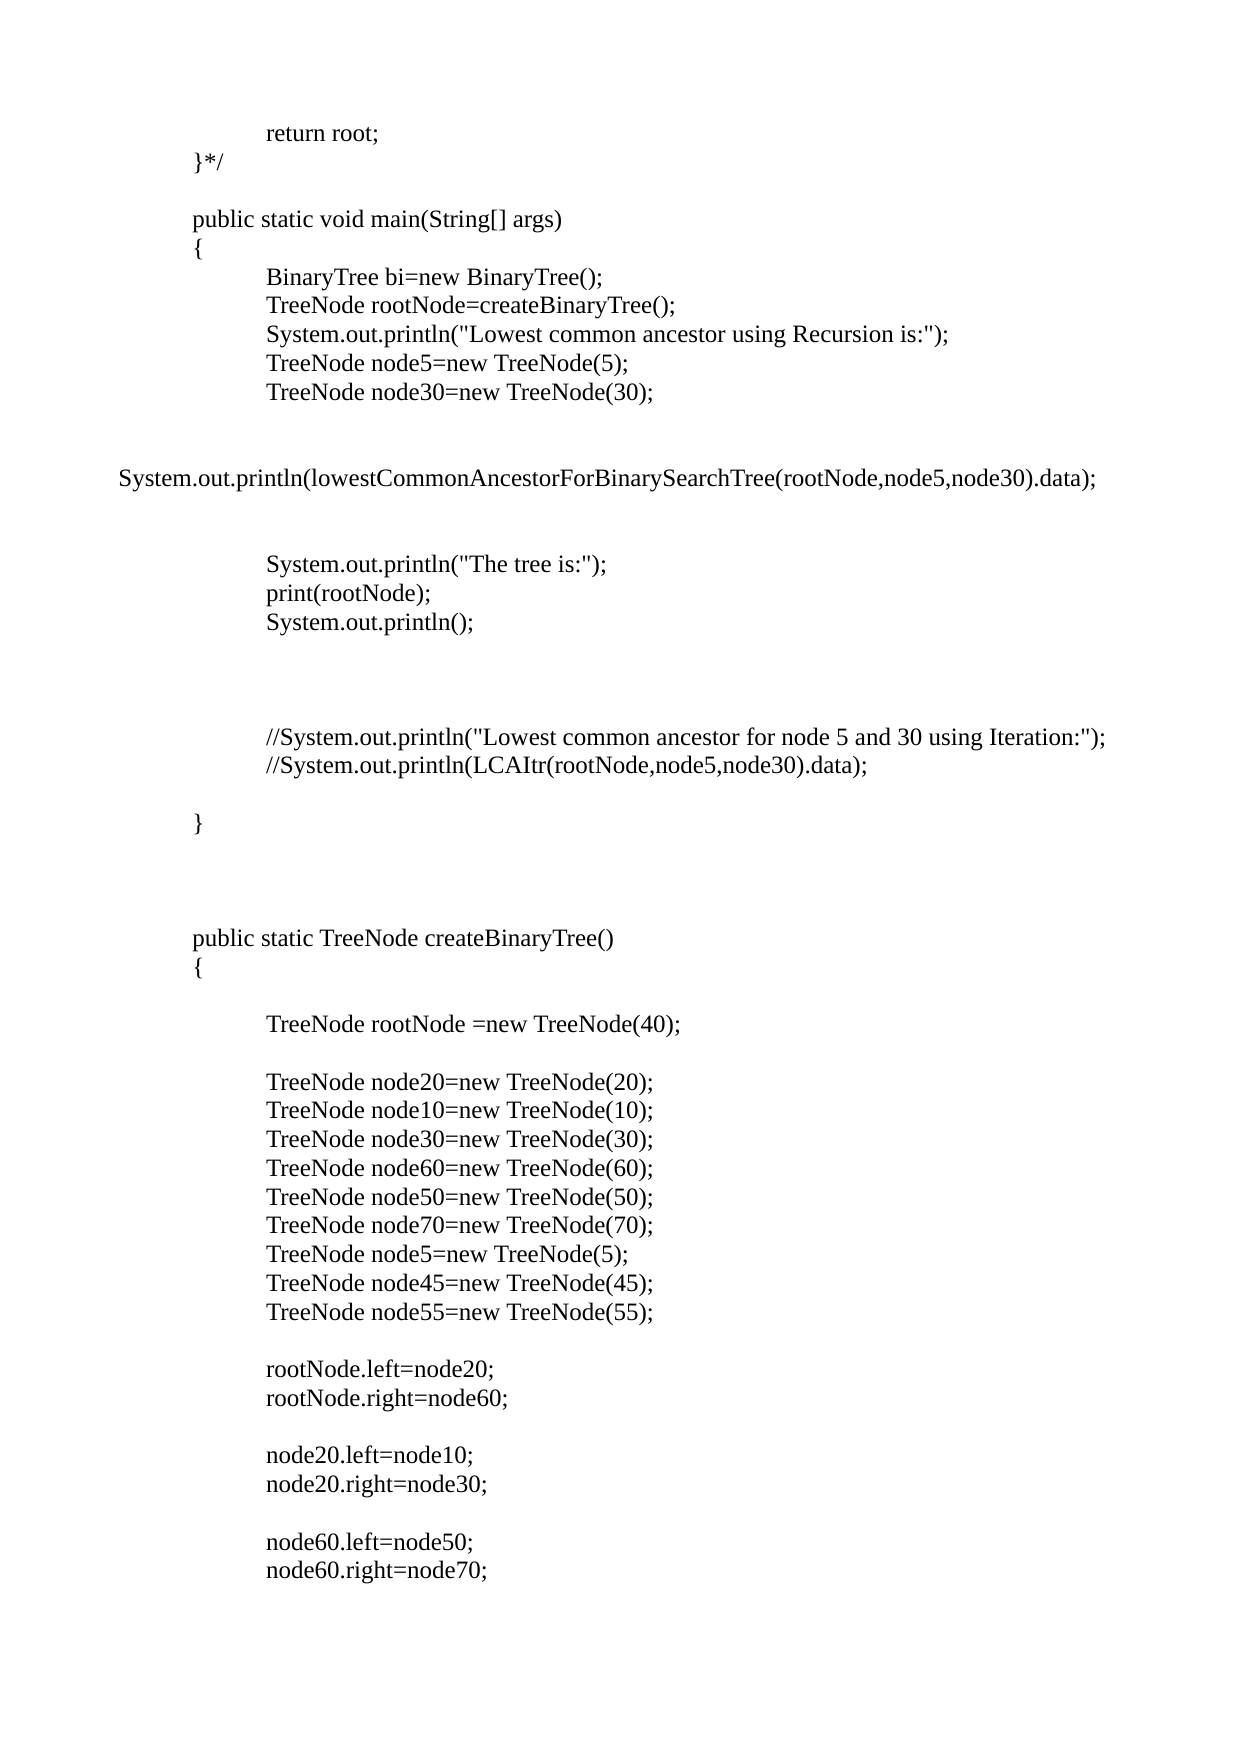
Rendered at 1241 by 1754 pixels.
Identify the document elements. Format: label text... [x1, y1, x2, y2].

text { [118, 952, 1122, 981]
text return root; [118, 118, 1122, 147]
text node20.right=node30; [118, 1469, 1122, 1498]
text TreeNode rootNode =new TreeNode(40); [118, 1009, 1122, 1038]
text TreeNode node10=new TreeNode(10); [118, 1096, 1122, 1124]
text node60.left=node50; [118, 1527, 1122, 1556]
text TreeNode node55=new TreeNode(55); [118, 1297, 1122, 1326]
text TreeNode node5=new TreeNode(5); [118, 348, 1122, 377]
text System.out.println(); [118, 607, 1122, 636]
text TreeNode node50=new TreeNode(50); [118, 1182, 1122, 1211]
text System.out.println(lowestCommonAncestorForBinarySearchTree(rootNode,node5,node30).data); [118, 406, 1122, 492]
text public static void main(String[] args) [118, 204, 1122, 233]
text TreeNode node60=new TreeNode(60); [118, 1153, 1122, 1182]
text System.out.println("Lowest common ancestor using Recursion is:"); [118, 319, 1122, 348]
text print(rootNode); [118, 578, 1122, 607]
text TreeNode node30=new TreeNode(30); [118, 377, 1122, 406]
text System.out.println("The tree is:"); [118, 549, 1122, 578]
text TreeNode node20=new TreeNode(20); [118, 1067, 1122, 1096]
text node20.left=node10; [118, 1441, 1122, 1469]
text BinaryTree bi=new BinaryTree(); [118, 262, 1122, 291]
text public static TreeNode createBinaryTree() [118, 923, 1122, 952]
text TreeNode node5=new TreeNode(5); [118, 1239, 1122, 1268]
text //System.out.println("Lowest common ancestor for node 5 and 30 using Iteration:"); [118, 722, 1122, 751]
text TreeNode node30=new TreeNode(30); [118, 1124, 1122, 1153]
text rootNode.left=node20; [118, 1354, 1122, 1383]
text TreeNode node45=new TreeNode(45); [118, 1268, 1122, 1297]
text //System.out.println(LCAItr(rootNode,node5,node30).data); [118, 751, 1122, 779]
text } [118, 808, 1122, 837]
text rootNode.right=node60; [118, 1383, 1122, 1412]
text { [118, 233, 1122, 262]
text TreeNode rootNode=createBinaryTree(); [118, 291, 1122, 319]
text TreeNode node70=new TreeNode(70); [118, 1211, 1122, 1239]
text node60.right=node70; [118, 1556, 1122, 1584]
text }*/ [118, 147, 1122, 176]
